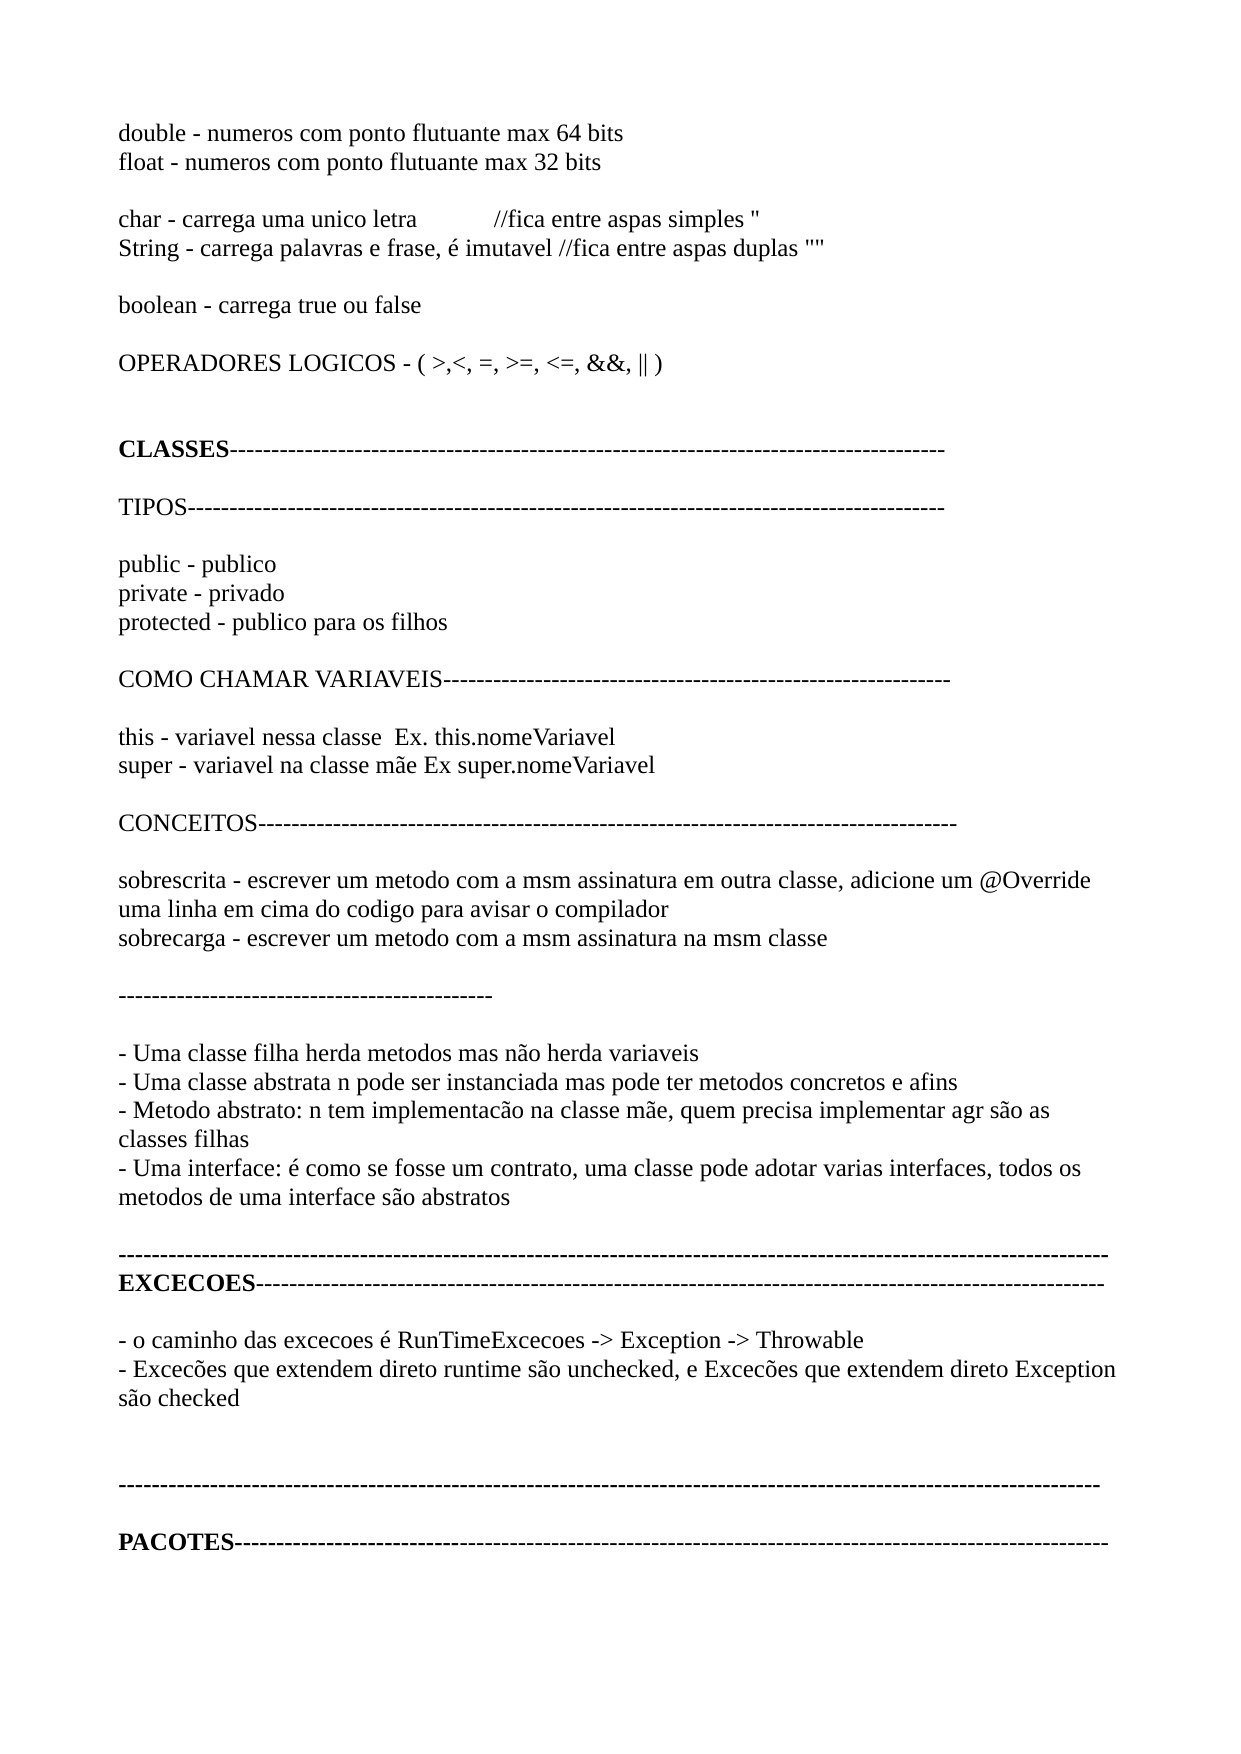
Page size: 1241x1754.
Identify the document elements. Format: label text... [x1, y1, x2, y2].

text float - numeros com ponto flutuante max 32 bits [118, 147, 1122, 176]
text super - variavel na classe mãe Ex super.nomeVariavel [118, 751, 1122, 779]
text char - carrega uma unico letra //fica entre aspas simples '' [118, 204, 1122, 233]
text double - numeros com ponto flutuante max 64 bits [118, 118, 1122, 147]
text this - variavel nessa classe Ex. this.nomeVariavel [118, 722, 1122, 751]
text private - privado [118, 578, 1122, 607]
text PACOTES--------------------------------------------------------------------------------------------------------- [118, 1527, 1122, 1556]
text - Uma classe filha herda metodos mas não herda variaveis [118, 1038, 1122, 1067]
text CONCEITOS------------------------------------------------------------------------------------ [118, 808, 1122, 837]
text CLASSES-------------------------------------------------------------------------------------- [118, 434, 1122, 463]
text - Uma interface: é como se fosse um contrato, uma classe pode adotar varias interfaces, todos os metodos de uma interface são abstratos [118, 1153, 1122, 1211]
text boolean - carrega true ou false [118, 291, 1122, 319]
text - o caminho das excecoes é RunTimeExcecoes -> Exception -> Throwable [118, 1326, 1122, 1354]
text sobrescrita - escrever um metodo com a msm assinatura em outra classe, adicione um @Override uma linha em cima do codigo para avisar o compilador [118, 866, 1122, 923]
text -----------------------------------------------------------------------------------------------------------------------EXCECOES------------------------------------------------------------------------------------------------------ [118, 1239, 1122, 1297]
text - Metodo abstrato: n tem implementacão na classe mãe, quem precisa implementar agr são as classes filhas [118, 1096, 1122, 1153]
text String - carrega palavras e frase, é imutavel //fica entre aspas duplas "" [118, 233, 1122, 262]
text COMO CHAMAR VARIAVEIS------------------------------------------------------------- [118, 664, 1122, 693]
text public - publico [118, 549, 1122, 578]
text - Excecões que extendem direto runtime são unchecked, e Excecões que extendem direto Exception são checked [118, 1354, 1122, 1412]
text OPERADORES LOGICOS - ( >,<, =, >=, <=, &&, || ) [118, 348, 1122, 377]
text - Uma classe abstrata n pode ser instanciada mas pode ter metodos concretos e afins [118, 1067, 1122, 1096]
text sobrecarga - escrever um metodo com a msm assinatura na msm classe [118, 923, 1122, 952]
text ---------------------------------------------------------------------------------------------------------------------- [118, 1469, 1122, 1498]
text --------------------------------------------- [118, 981, 1122, 1009]
text TIPOS------------------------------------------------------------------------------------------- [118, 492, 1122, 521]
text protected - publico para os filhos [118, 607, 1122, 636]
